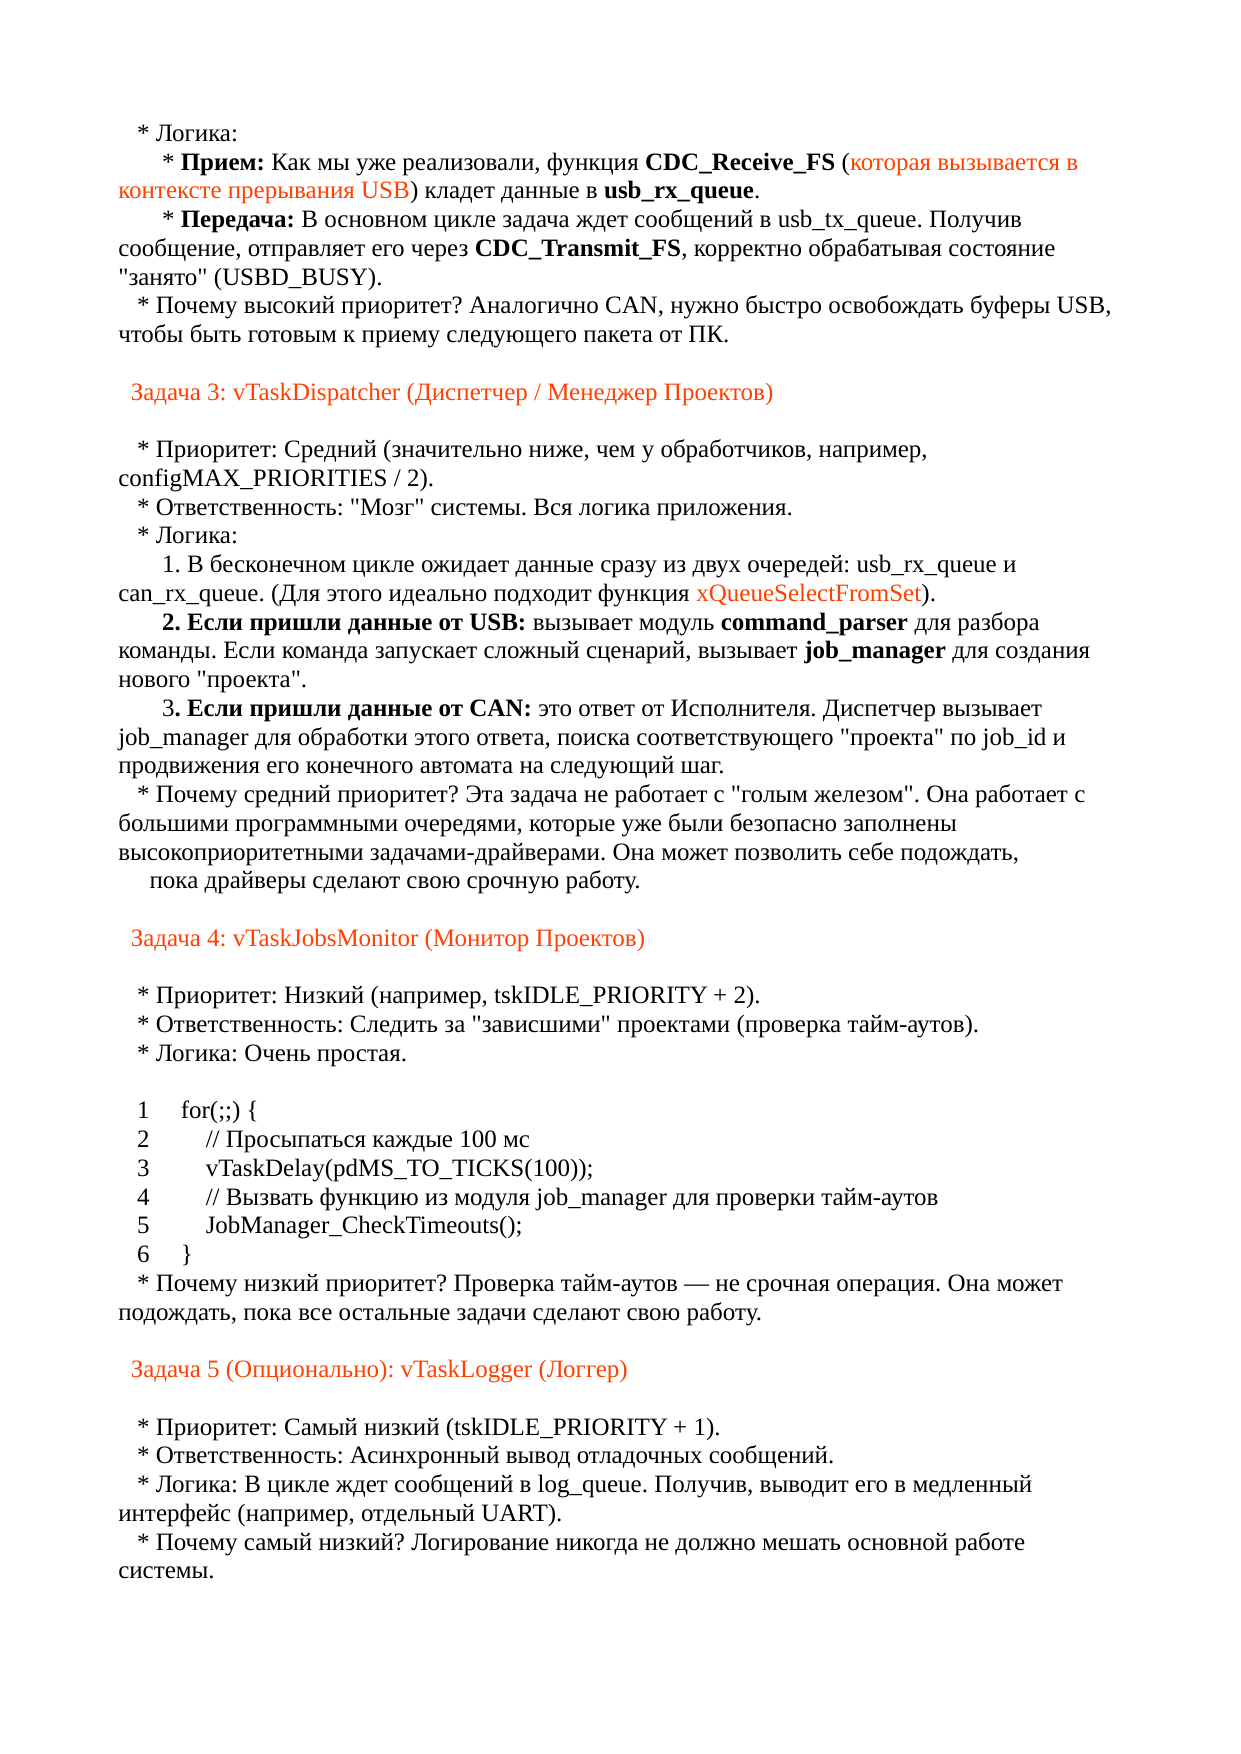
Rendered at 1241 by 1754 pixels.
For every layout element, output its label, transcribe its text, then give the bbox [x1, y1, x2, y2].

text * Почему средний приоритет? Эта задача не работает с "голым железом". Она работает с большими программными очередями, которые уже были безопасно заполнены высокоприоритетными задачами-драйверами. Она может позволить себе подождать, [118, 779, 1122, 866]
text 1. В бесконечном цикле ожидает данные сразу из двух очередей: usb_rx_queue и can_rx_queue. (Для этого идеально подходит функция xQueueSelectFromSet). [118, 549, 1122, 607]
text * Логика: [118, 118, 1122, 147]
text * Логика: В цикле ждет сообщений в log_queue. Получив, выводит его в медленный интерфейс (например, отдельный UART). [118, 1469, 1122, 1527]
text 3 vTaskDelay(pdMS_TO_TICKS(100)); [118, 1153, 1122, 1182]
text * Приоритет: Самый низкий (tskIDLE_PRIORITY + 1). [118, 1412, 1122, 1441]
text 6 } [118, 1239, 1122, 1268]
text * Ответственность: Асинхронный вывод отладочных сообщений. [118, 1441, 1122, 1469]
text * Почему высокий приоритет? Аналогично CAN, нужно быстро освобождать буферы USB, чтобы быть готовым к приему следующего пакета от ПК. [118, 291, 1122, 348]
text * Логика: Очень простая. [118, 1038, 1122, 1067]
text Задача 5 (Опционально): vTaskLogger (Логгер) [118, 1354, 1122, 1383]
text * Передача: В основном цикле задача ждет сообщений в usb_tx_queue. Получив сообщение, отправляет его через CDC_Transmit_FS, корректно обрабатывая состояние "занято" (USBD_BUSY). [118, 204, 1122, 291]
text 3. Если пришли данные от CAN: это ответ от Исполнителя. Диспетчер вызывает job_manager для обработки этого ответа, поиска соответствующего "проекта" по job_id и продвижения его конечного автомата на следующий шаг. [118, 693, 1122, 779]
text 5 JobManager_CheckTimeouts(); [118, 1211, 1122, 1239]
text пока драйверы сделают свою срочную работу. [118, 866, 1122, 894]
text * Приоритет: Средний (значительно ниже, чем у обработчиков, например, configMAX_PRIORITIES / 2). [118, 434, 1122, 492]
text * Почему низкий приоритет? Проверка тайм-аутов — не срочная операция. Она может подождать, пока все остальные задачи сделают свою работу. [118, 1268, 1122, 1326]
text * Логика: [118, 521, 1122, 549]
text * Почему самый низкий? Логирование никогда не должно мешать основной работе системы. [118, 1527, 1122, 1584]
text * Прием: Как мы уже реализовали, функция CDC_Receive_FS (которая вызывается в контексте прерывания USB) кладет данные в usb_rx_queue. [118, 147, 1122, 204]
text 2 // Просыпаться каждые 100 мс [118, 1124, 1122, 1153]
text Задача 3: vTaskDispatcher (Диспетчер / Менеджер Проектов) [118, 377, 1122, 406]
text * Ответственность: Следить за "зависшими" проектами (проверка тайм-аутов). [118, 1009, 1122, 1038]
text 1 for(;;) { [118, 1096, 1122, 1124]
text 4 // Вызвать функцию из модуля job_manager для проверки тайм-аутов [118, 1182, 1122, 1211]
text 2. Если пришли данные от USB: вызывает модуль command_parser для разбора команды. Если команда запускает сложный сценарий, вызывает job_manager для создания нового "проекта". [118, 607, 1122, 693]
text * Приоритет: Низкий (например, tskIDLE_PRIORITY + 2). [118, 981, 1122, 1009]
text * Ответственность: "Мозг" системы. Вся логика приложения. [118, 492, 1122, 521]
text Задача 4: vTaskJobsMonitor (Монитор Проектов) [118, 923, 1122, 952]
